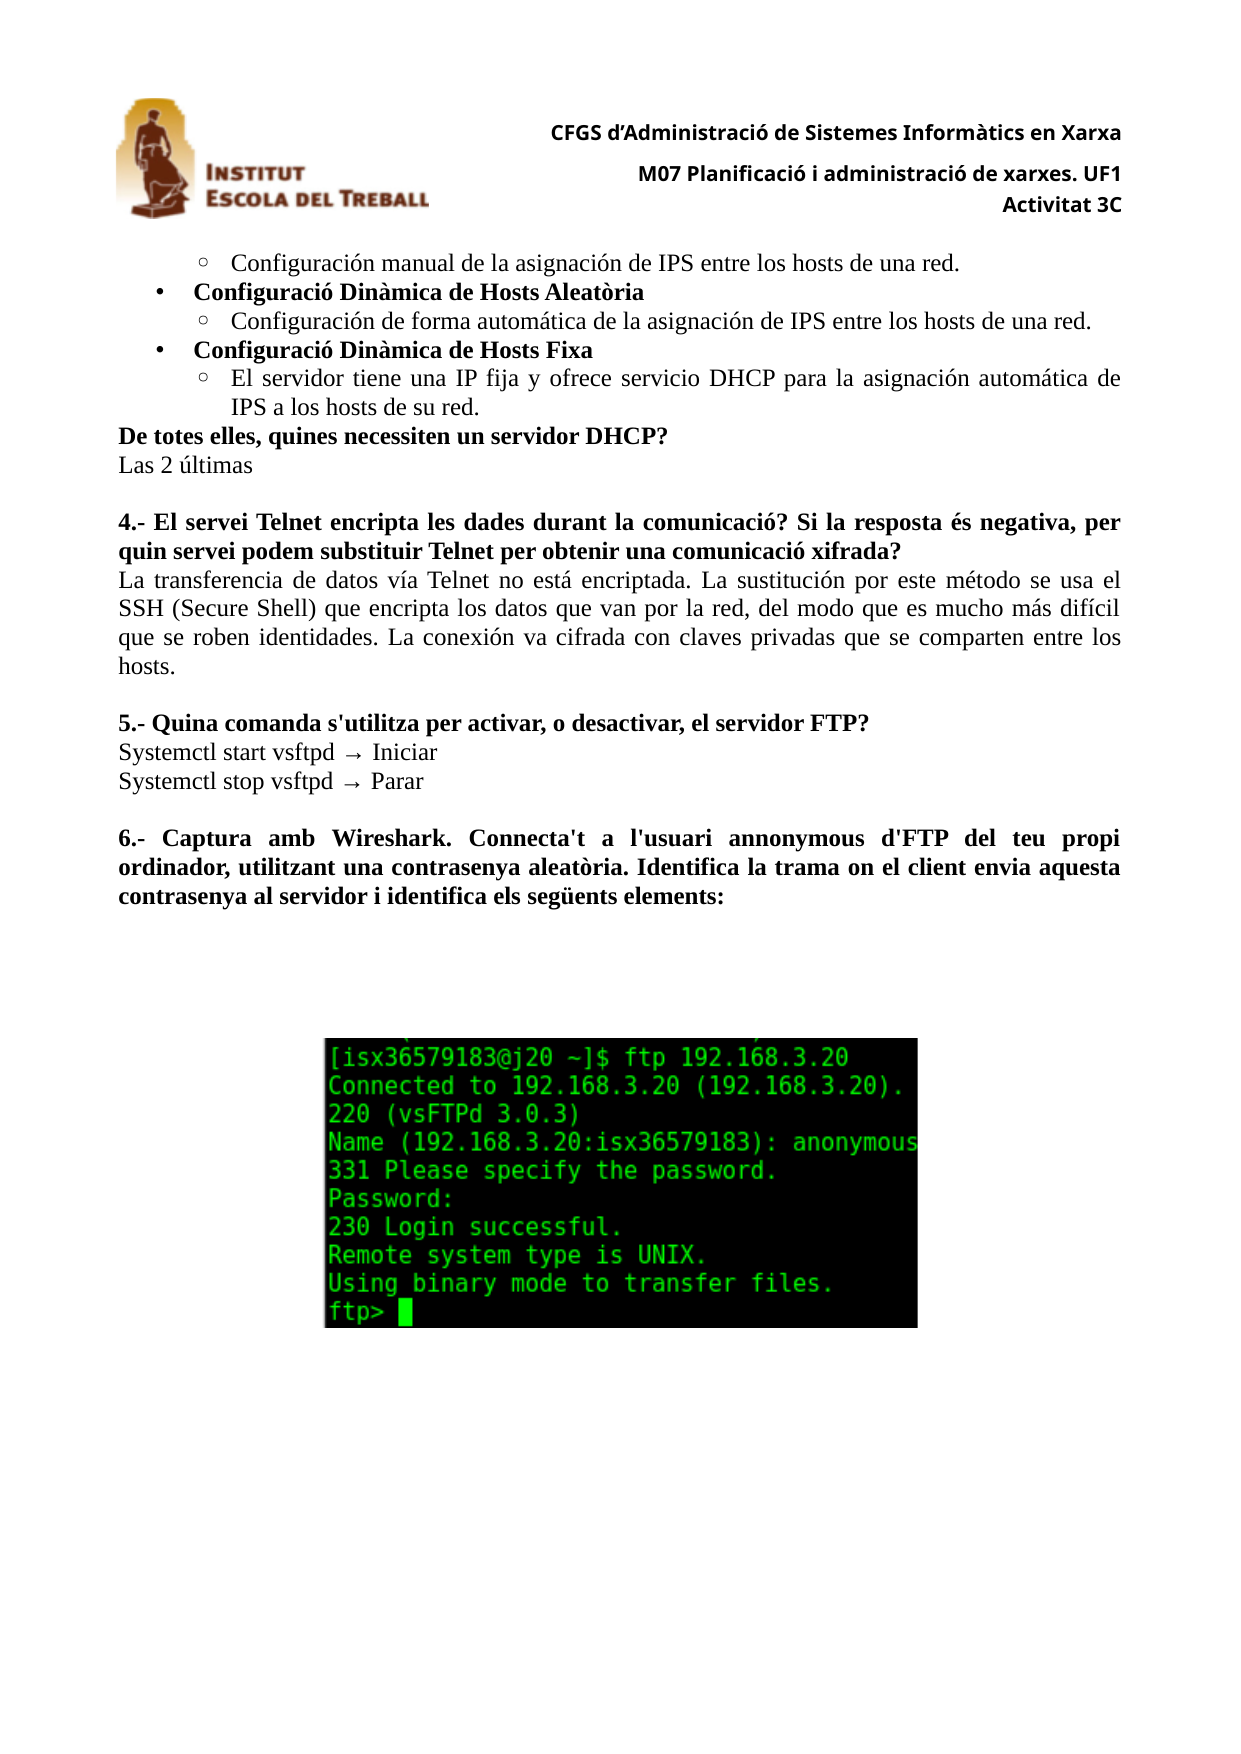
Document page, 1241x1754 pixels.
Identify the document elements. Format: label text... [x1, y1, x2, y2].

text 4.- El servei Telnet encripta les dades durant la comunicació? Si la resposta és negativa, per quin servei podem substituir Telnet per obtenir una comunicació xifrada? [118, 507, 1122, 565]
list El servidor tiene una IP fija y ofrece servicio DHCP para la asignación automática de IPS a los hosts de su red. [193, 363, 1122, 421]
text 5.- Quina comanda s'utilitza per activar, o desactivar, el servidor FTP? [118, 708, 1122, 737]
picture [115, 98, 429, 219]
text Systemctl stop vsftpd → Parar [118, 766, 1122, 795]
list Configuración manual de la asignación de IPS entre los hosts de una red. [193, 248, 1122, 277]
text 6.- Captura amb Wireshark. Connecta't a l'usuari annonymous d'FTP del teu propi ordinador, utilitzant una contrasenya aleatòria. Identifica la trama on el client envia aquesta contrasenya al servidor i identifica els següents elements: [118, 823, 1122, 910]
list Configuració Dinàmica de Hosts Aleatòria [156, 277, 1122, 306]
picture [322, 1038, 918, 1328]
list Configuració Dinàmica de Hosts Fixa [156, 335, 1122, 363]
text Las 2 últimas [118, 450, 1122, 478]
text Systemctl start vsftpd → Iniciar [118, 737, 1122, 766]
text La transferencia de datos vía Telnet no está encriptada. La sustitución por este método se usa el SSH (Secure Shell) que encripta los datos que van por la red, del modo que es mucho más difícil que se roben identidades. La conexión va cifrada con claves privadas que se comparten entre los hosts. [118, 565, 1122, 680]
text De totes elles, quines necessiten un servidor DHCP? [118, 421, 1122, 450]
list Configuración de forma automática de la asignación de IPS entre los hosts de una red. [193, 306, 1122, 335]
